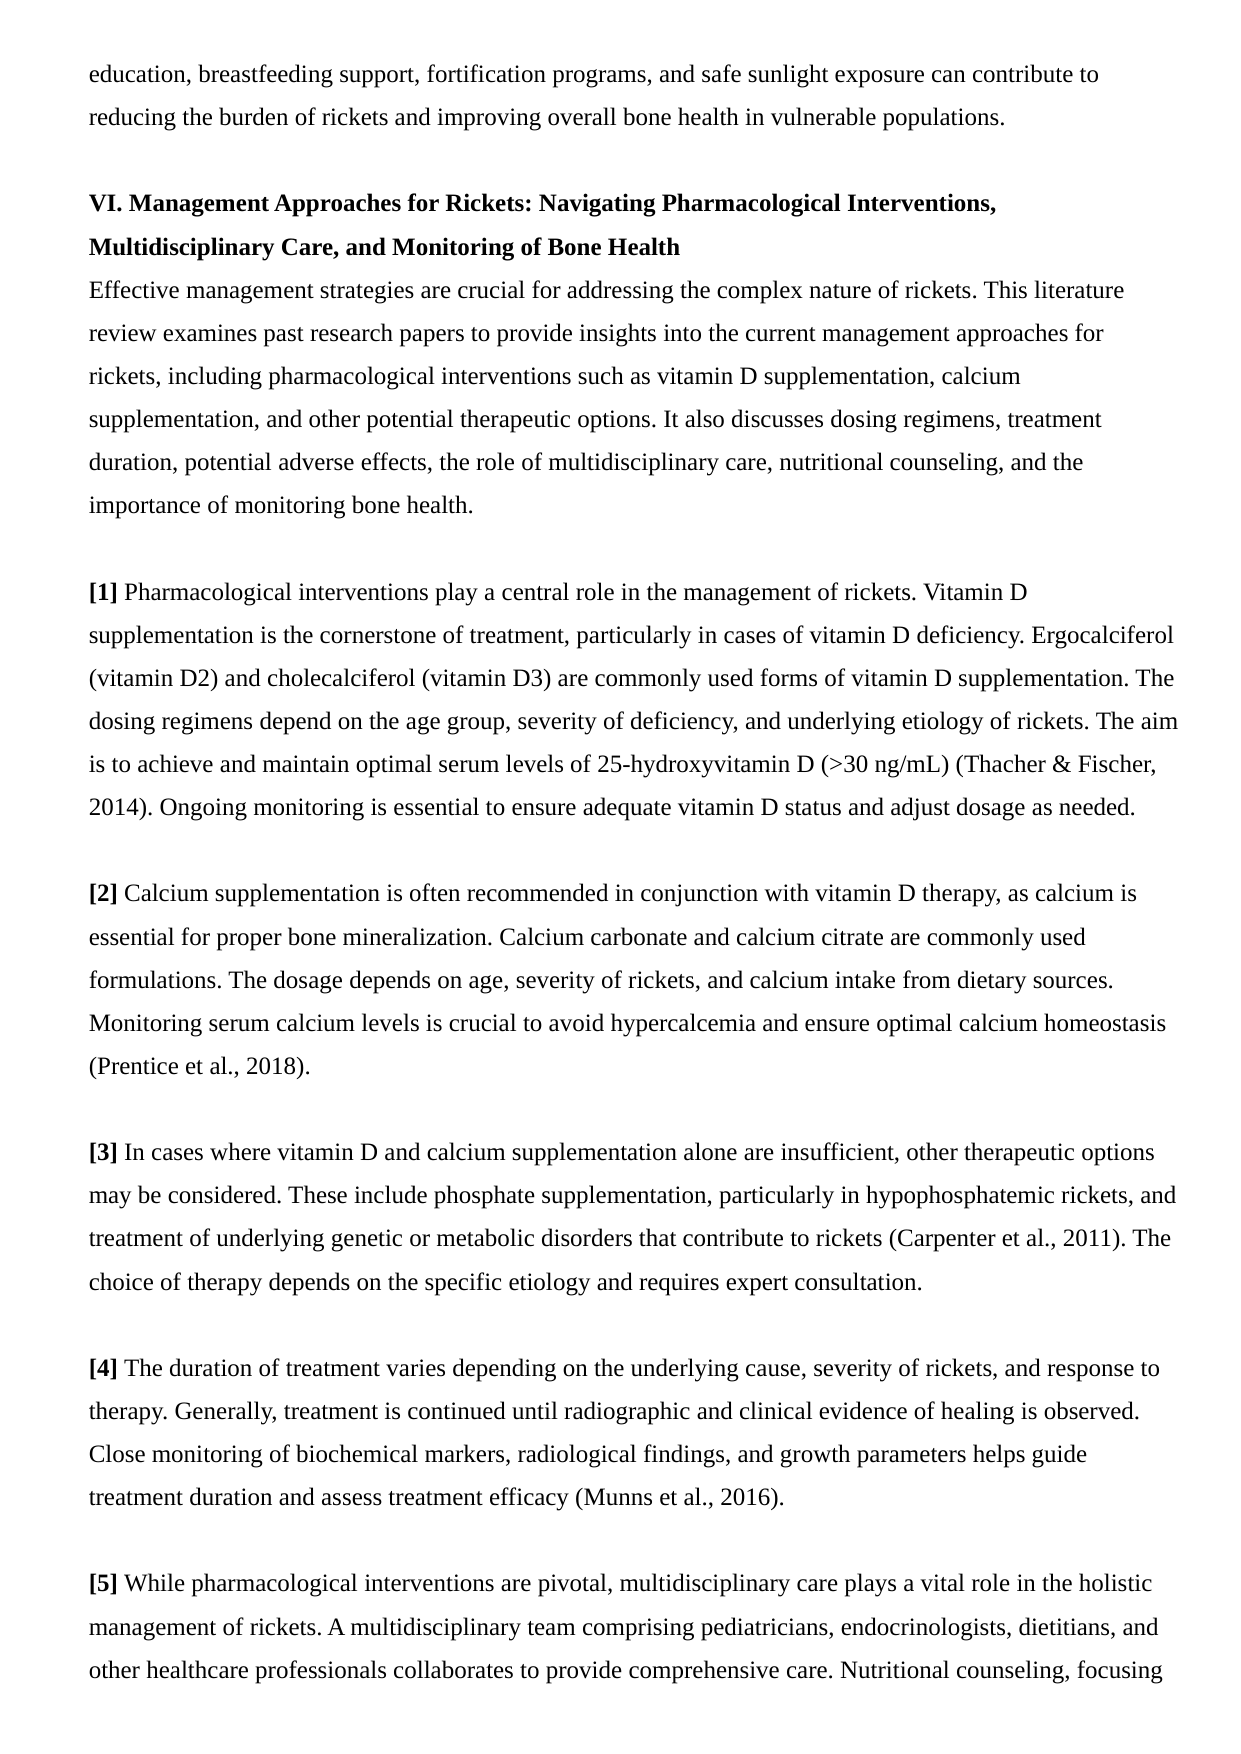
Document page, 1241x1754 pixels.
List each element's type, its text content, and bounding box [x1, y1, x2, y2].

text Effective management strategies are crucial for addressing the complex nature of rickets. This literature review examines past research papers to provide insights into the current management approaches for rickets, including pharmacological interventions such as vitamin D supplementation, calcium supplementation, and other potential therapeutic options. It also discusses dosing regimens, treatment duration, potential adverse effects, the role of multidisciplinary care, nutritional counseling, and the importance of monitoring bone health. [88, 275, 1181, 519]
text education, breastfeeding support, fortification programs, and safe sunlight exposure can contribute to reducing the burden of rickets and improving overall bone health in vulnerable populations. [88, 59, 1181, 131]
text [4] The duration of treatment varies depending on the underlying cause, severity of rickets, and response to therapy. Generally, treatment is continued until radiographic and clinical evidence of healing is observed. Close monitoring of biochemical markers, radiological findings, and growth parameters helps guide treatment duration and assess treatment efficacy (Munns et al., 2016). [88, 1353, 1181, 1511]
text [2] Calcium supplementation is often recommended in conjunction with vitamin D therapy, as calcium is essential for proper bone mineralization. Calcium carbonate and calcium citrate are commonly used formulations. The dosage depends on age, severity of rickets, and calcium intake from dietary sources. Monitoring serum calcium levels is crucial to avoid hypercalcemia and ensure optimal calcium homeostasis (Prentice et al., 2018). [88, 878, 1181, 1080]
text [5] While pharmacological interventions are pivotal, multidisciplinary care plays a vital role in the holistic management of rickets. A multidisciplinary team comprising pediatricians, endocrinologists, dietitians, and other healthcare professionals collaborates to provide comprehensive care. Nutritional counseling, focusing [88, 1568, 1181, 1683]
text [1] Pharmacological interventions play a central role in the management of rickets. Vitamin D supplementation is the cornerstone of treatment, particularly in cases of vitamin D deficiency. Ergocalciferol (vitamin D2) and cholecalciferol (vitamin D3) are commonly used forms of vitamin D supplementation. The dosing regimens depend on the age group, severity of deficiency, and underlying etiology of rickets. The aim is to achieve and maintain optimal serum levels of 25-hydroxyvitamin D (>30 ng/mL) (Thacher & Fischer, 2014). Ongoing monitoring is essential to ensure adequate vitamin D status and adjust dosage as needed. [88, 577, 1181, 821]
text [3] In cases where vitamin D and calcium supplementation alone are insufficient, other therapeutic options may be considered. These include phosphate supplementation, particularly in hypophosphatemic rickets, and treatment of underlying genetic or metabolic disorders that contribute to rickets (Carpenter et al., 2011). The choice of therapy depends on the specific etiology and requires expert consultation. [88, 1137, 1181, 1295]
text VI. Management Approaches for Rickets: Navigating Pharmacological Interventions, Multidisciplinary Care, and Monitoring of Bone Health [88, 188, 1181, 260]
